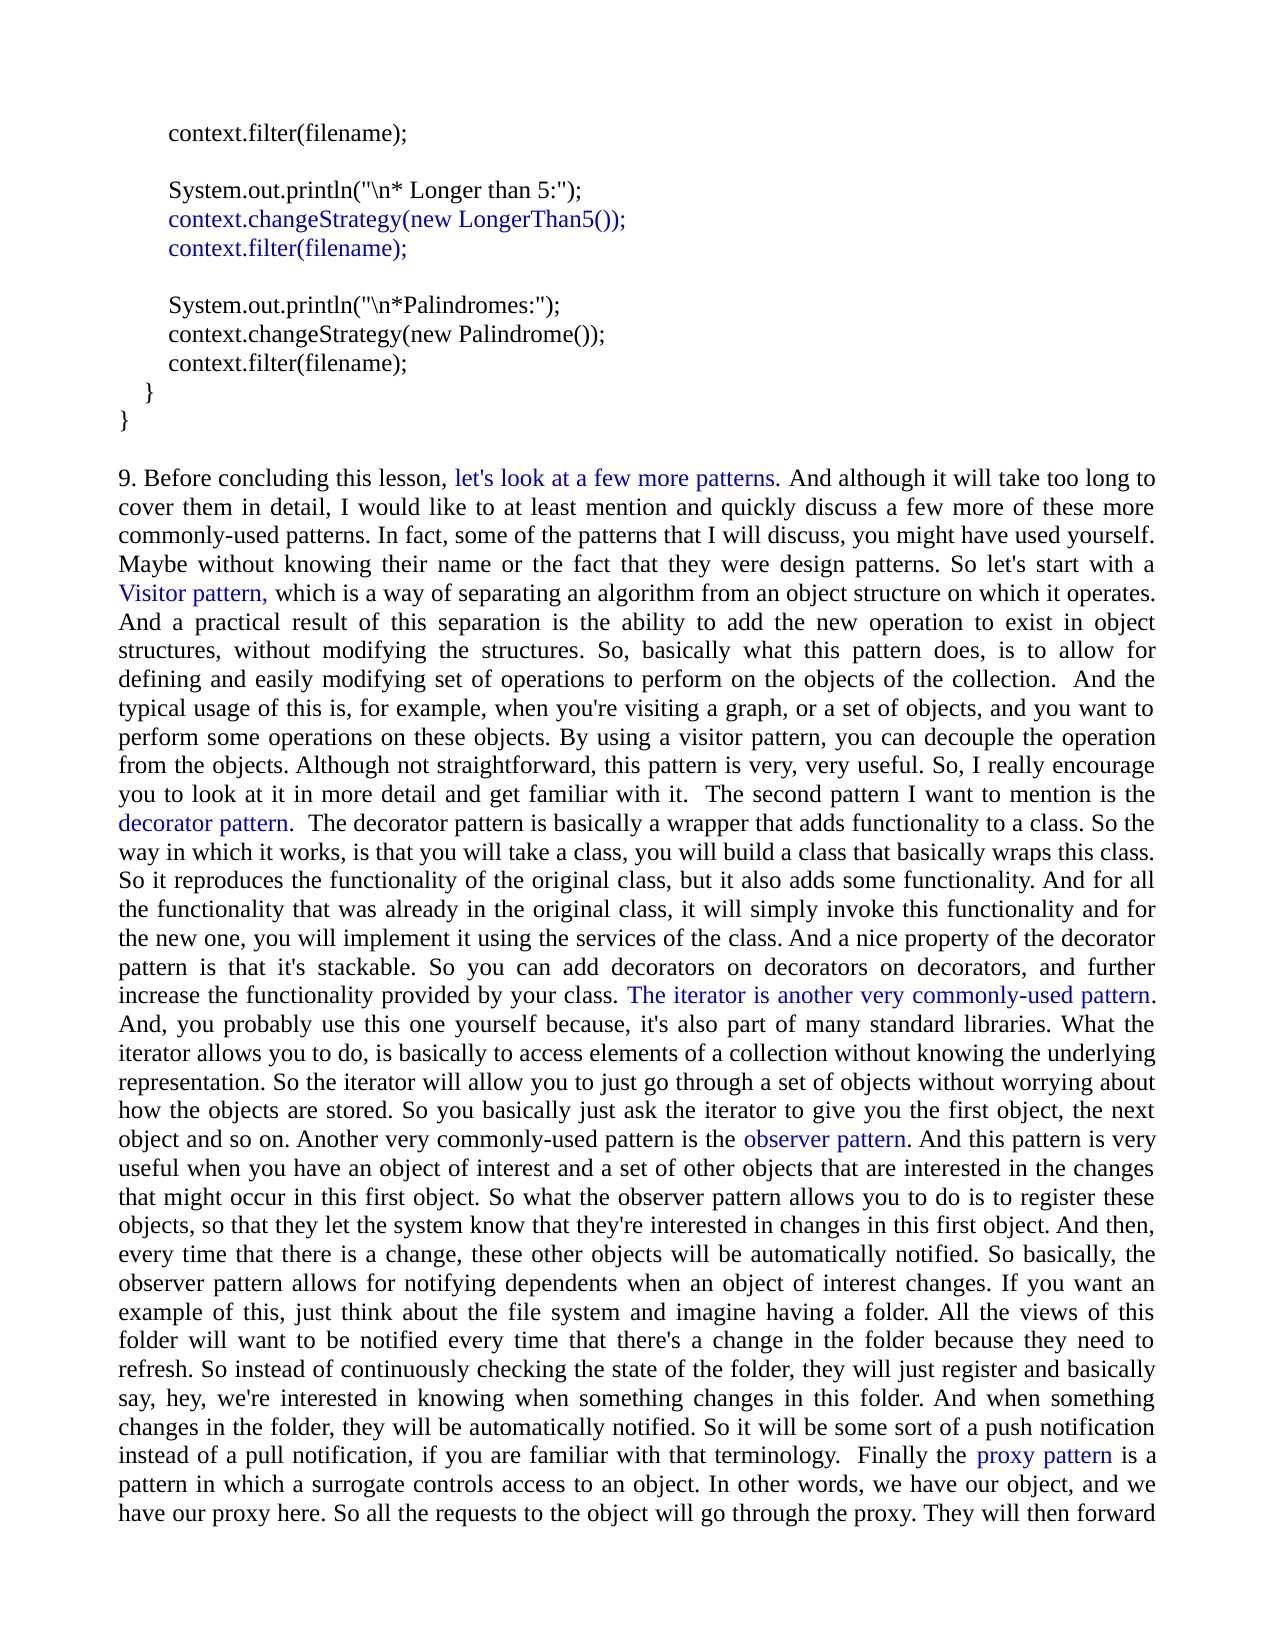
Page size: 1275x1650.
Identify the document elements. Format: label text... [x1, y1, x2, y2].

text context.changeStrategy(new LongerThan5()); [118, 204, 1157, 233]
text } [118, 406, 1157, 434]
text 9. Before concluding this lesson, let's look at a few more patterns. And although it will take too long to cover them in detail, I would like to at least mention and quickly discuss a few more of these more commonly-used patterns. In fact, some of the patterns that I will discuss, you might have used yourself. Maybe without knowing their name or the fact that they were design patterns. So let's start with a Visitor pattern, which is a way of separating an algorithm from an object structure on which it operates. And a practical result of this separation is the ability to add the new operation to exist in object structures, without modifying the structures. So, basically what this pattern does, is to allow for defining and easily modifying set of operations to perform on the objects of the collection. And the typical usage of this is, for example, when you're visiting a graph, or a set of objects, and you want to perform some operations on these objects. By using a visitor pattern, you can decouple the operation from the objects. Although not straightforward, this pattern is very, very useful. So, I really encourage you to look at it in more detail and get familiar with it. The second pattern I want to mention is the decorator pattern. The decorator pattern is basically a wrapper that adds functionality to a class. So the way in which it works, is that you will take a class, you will build a class that basically wraps this class. So it reproduces the functionality of the original class, but it also adds some functionality. And for all the functionality that was already in the original class, it will simply invoke this functionality and for the new one, you will implement it using the services of the class. And a nice property of the decorator pattern is that it's stackable. So you can add decorators on decorators on decorators, and further increase the functionality provided by your class. The iterator is another very commonly-used pattern. And, you probably use this one yourself because, it's also part of many standard libraries. What the iterator allows you to do, is basically to access elements of a collection without knowing the underlying representation. So the iterator will allow you to just go through a set of objects without worrying about how the objects are stored. So you basically just ask the iterator to give you the first object, the next object and so on. Another very commonly-used pattern is the observer pattern. And this pattern is very useful when you have an object of interest and a set of other objects that are interested in the changes that might occur in this first object. So what the observer pattern allows you to do is to register these objects, so that they let the system know that they're interested in changes in this first object. And then, every time that there is a change, these other objects will be automatically notified. So basically, the observer pattern allows for notifying dependents when an object of interest changes. If you want an example of this, just think about the file system and imagine having a folder. All the views of this folder will want to be notified every time that there's a change in the folder because they need to refresh. So instead of continuously checking the state of the folder, they will just register and basically say, hey, we're interested in knowing when something changes in this folder. And when something changes in the folder, they will be automatically notified. So it will be some sort of a push notification instead of a pull notification, if you are familiar with that terminology. Finally the proxy pattern is a pattern in which a surrogate controls access to an object. In other words, we have our object, and we have our proxy here. So all the requests to the object will go through the proxy. They will then forward [118, 463, 1157, 1527]
text System.out.println("\n*Palindromes:"); [118, 291, 1157, 319]
text context.filter(filename); [118, 233, 1157, 262]
text context.filter(filename); [118, 118, 1157, 147]
text context.changeStrategy(new Palindrome()); [118, 319, 1157, 348]
text System.out.println("\n* Longer than 5:"); [118, 176, 1157, 204]
text } [118, 377, 1157, 406]
text context.filter(filename); [118, 348, 1157, 377]
